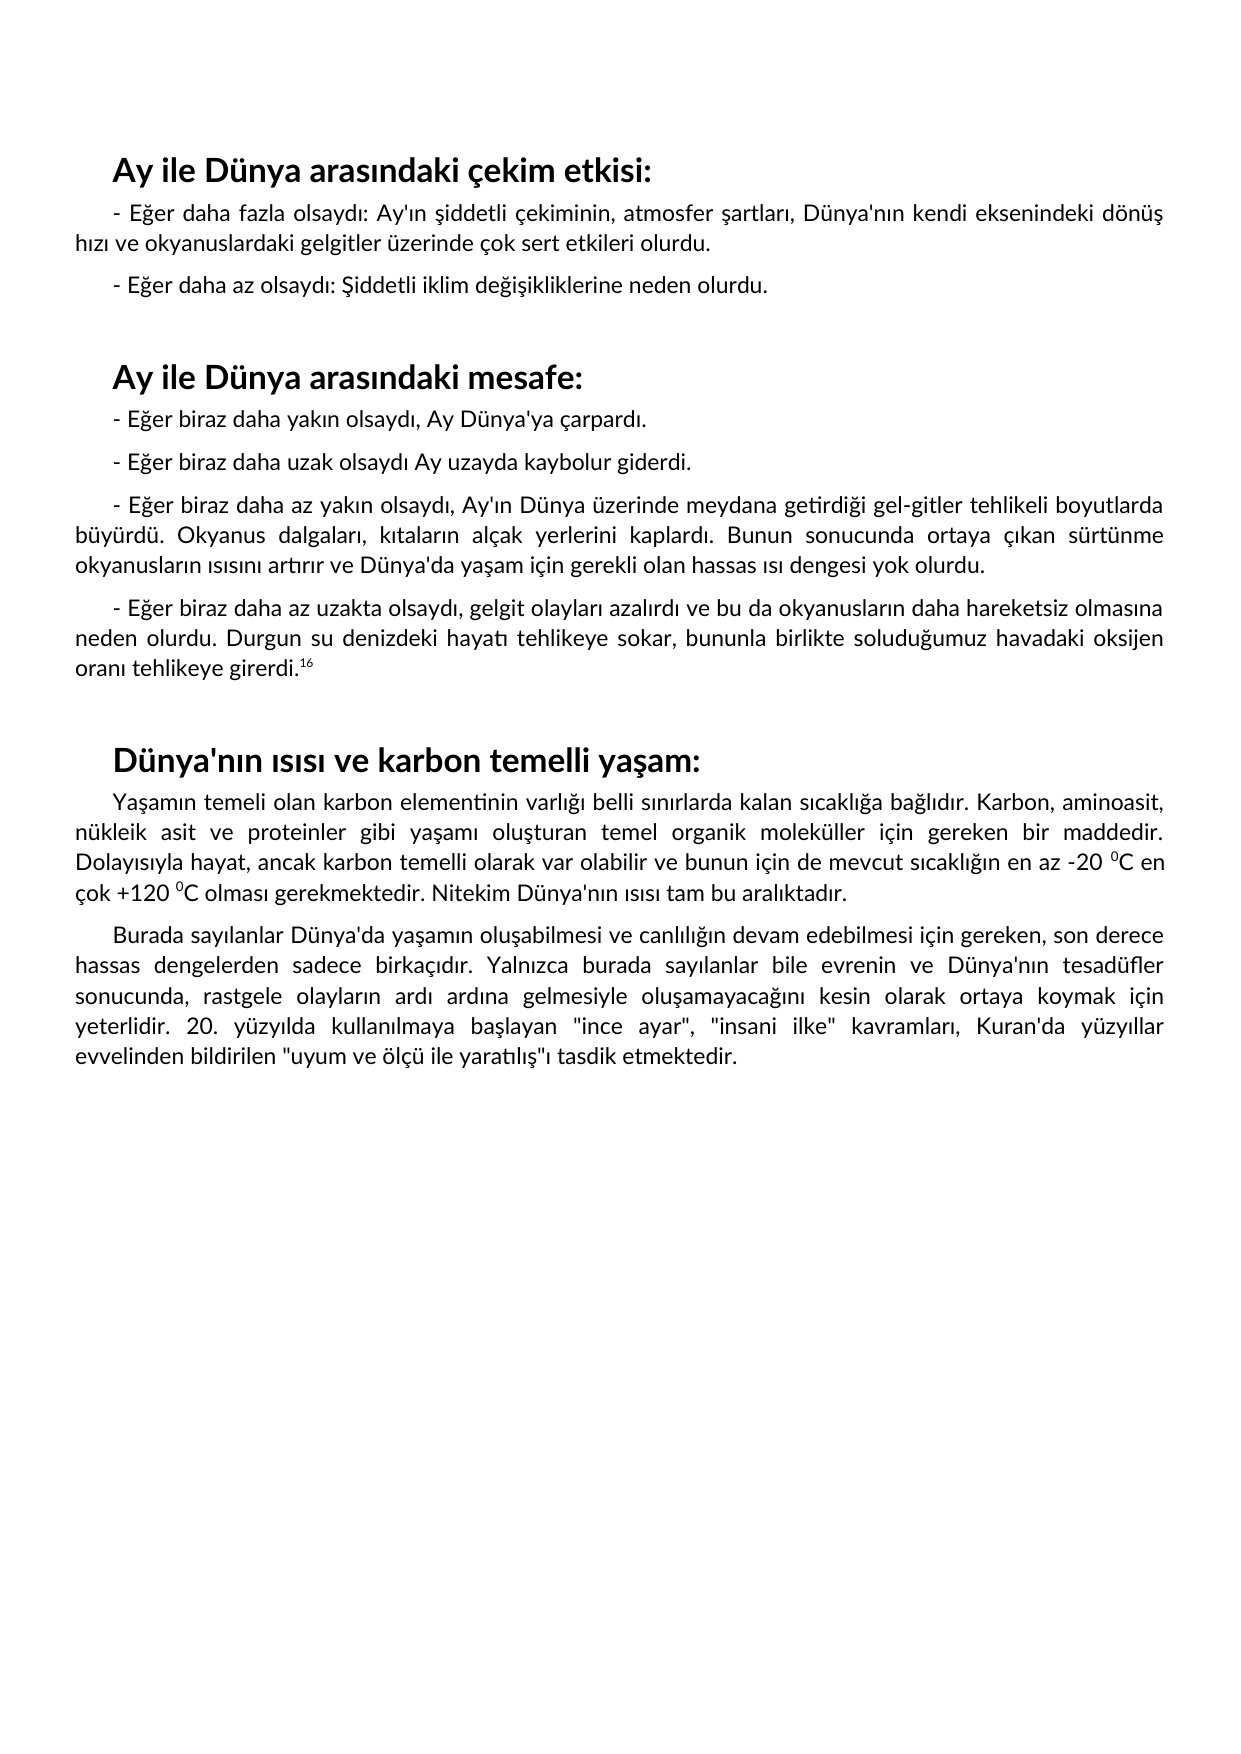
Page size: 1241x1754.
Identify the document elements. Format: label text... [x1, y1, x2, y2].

text - Eğer biraz daha az uzakta olsaydı, gelgit olayları azalırdı ve bu da okyanusların daha hareketsiz olmasına neden olurdu. Durgun su denizdeki hayatı tehlikeye sokar, bununla birlikte soluduğumuz havadaki oksijen oranı tehlikeye girerdi.16 [75, 593, 1165, 681]
subtitle Ay ile Dünya arasındaki mesafe: [112, 357, 1165, 397]
text - Eğer biraz daha uzak olsaydı Ay uzayda kaybolur giderdi. [75, 448, 1165, 475]
text Yaşamın temeli olan karbon elementinin varlığı belli sınırlarda kalan sıcaklığa bağlıdır. Karbon, aminoasit, nükleik asit ve proteinler gibi yaşamı oluşturan temel organik moleküller için gereken bir maddedir. Dolayısıyla hayat, ancak karbon temelli olarak var olabilir ve bunun için de mevcut sıcaklığın en az -20 0C en çok +120 0C olması gerekmektedir. Nitekim Dünya'nın ısısı tam bu aralıktadır. [75, 788, 1165, 906]
text - Eğer daha az olsaydı: Şiddetli iklim değişikliklerine neden olurdu. [75, 271, 1165, 299]
subtitle Dünya'nın ısısı ve karbon temelli yaşam: [112, 739, 1165, 779]
text - Eğer biraz daha az yakın olsaydı, Ay'ın Dünya üzerinde meydana getirdiği gel-gitler tehlikeli boyutlarda büyürdü. Okyanus dalgaları, kıtaların alçak yerlerini kaplardı. Bunun sonucunda ortaya çıkan sürtünme okyanusların ısısını artırır ve Dünya'da yaşam için gerekli olan hassas ısı dengesi yok olurdu. [75, 490, 1165, 578]
text - Eğer daha fazla olsaydı: Ay'ın şiddetli çekiminin, atmosfer şartları, Dünya'nın kendi eksenindeki dönüş hızı ve okyanuslardaki gelgitler üzerinde çok sert etkileri olurdu. [75, 198, 1165, 256]
text - Eğer biraz daha yakın olsaydı, Ay Dünya'ya çarpardı. [75, 405, 1165, 432]
subtitle Ay ile Dünya arasındaki çekim etkisi: [112, 150, 1165, 190]
text Burada sayılanlar Dünya'da yaşamın oluşabilmesi ve canlılığın devam edebilmesi için gereken, son derece hassas dengelerden sadece birkaçıdır. Yalnızca burada sayılanlar bile evrenin ve Dünya'nın tesadüfler sonucunda, rastgele olayların ardı ardına gelmesiyle oluşamayacağını kesin olarak ortaya koymak için yeterlidir. 20. yüzyılda kullanılmaya başlayan "ince ayar", "insani ilke" kavramları, Kuran'da yüzyıllar evvelinden bildirilen "uyum ve ölçü ile yaratılış"ı tasdik etmektedir. [75, 921, 1165, 1069]
